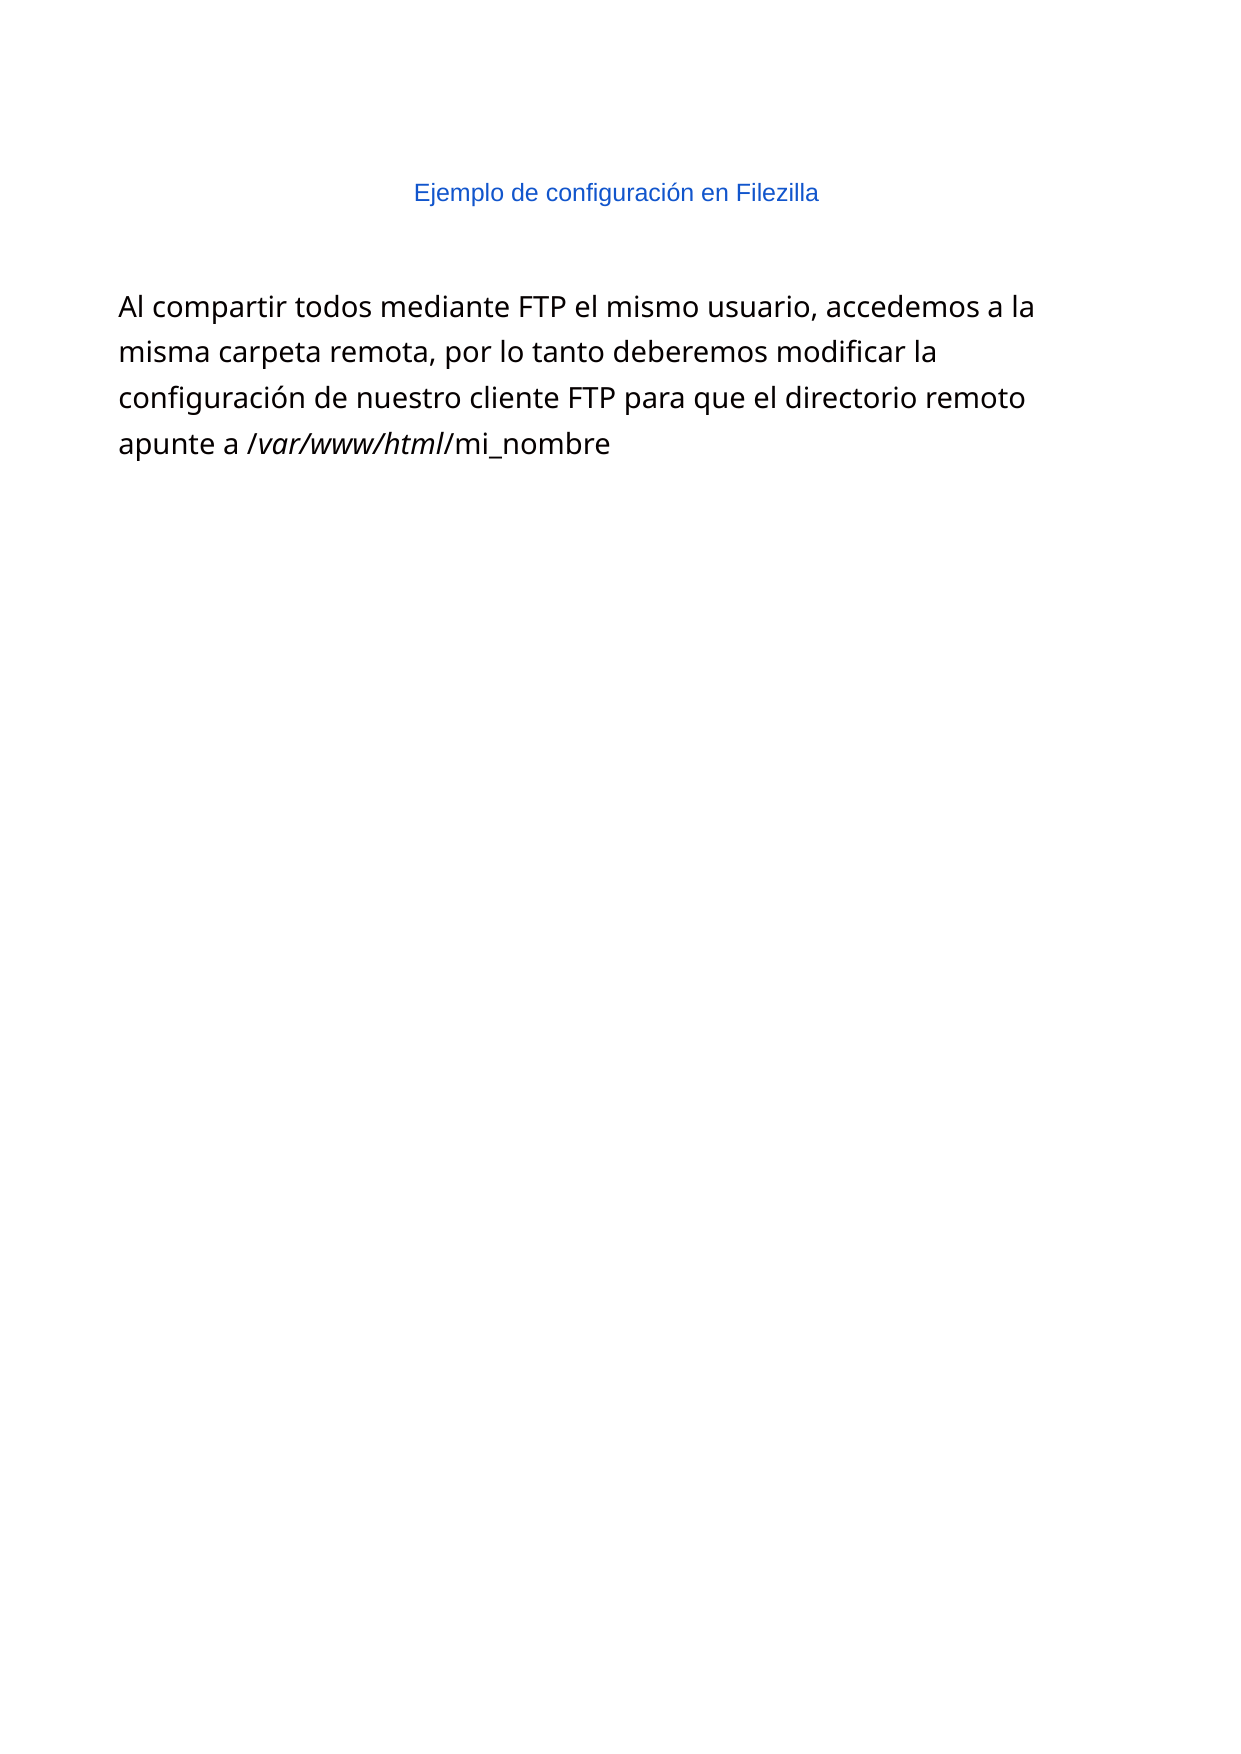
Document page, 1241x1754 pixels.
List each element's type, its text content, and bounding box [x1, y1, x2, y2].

text Ejemplo de configuración en Filezilla [118, 178, 1122, 207]
text Al compartir todos mediante FTP el mismo usuario, accedemos a la misma carpeta remota, por lo tanto deberemos modificar la configuración de nuestro cliente FTP para que el directorio remoto apunte a /var/www/html/mi_nombre [118, 286, 1122, 463]
